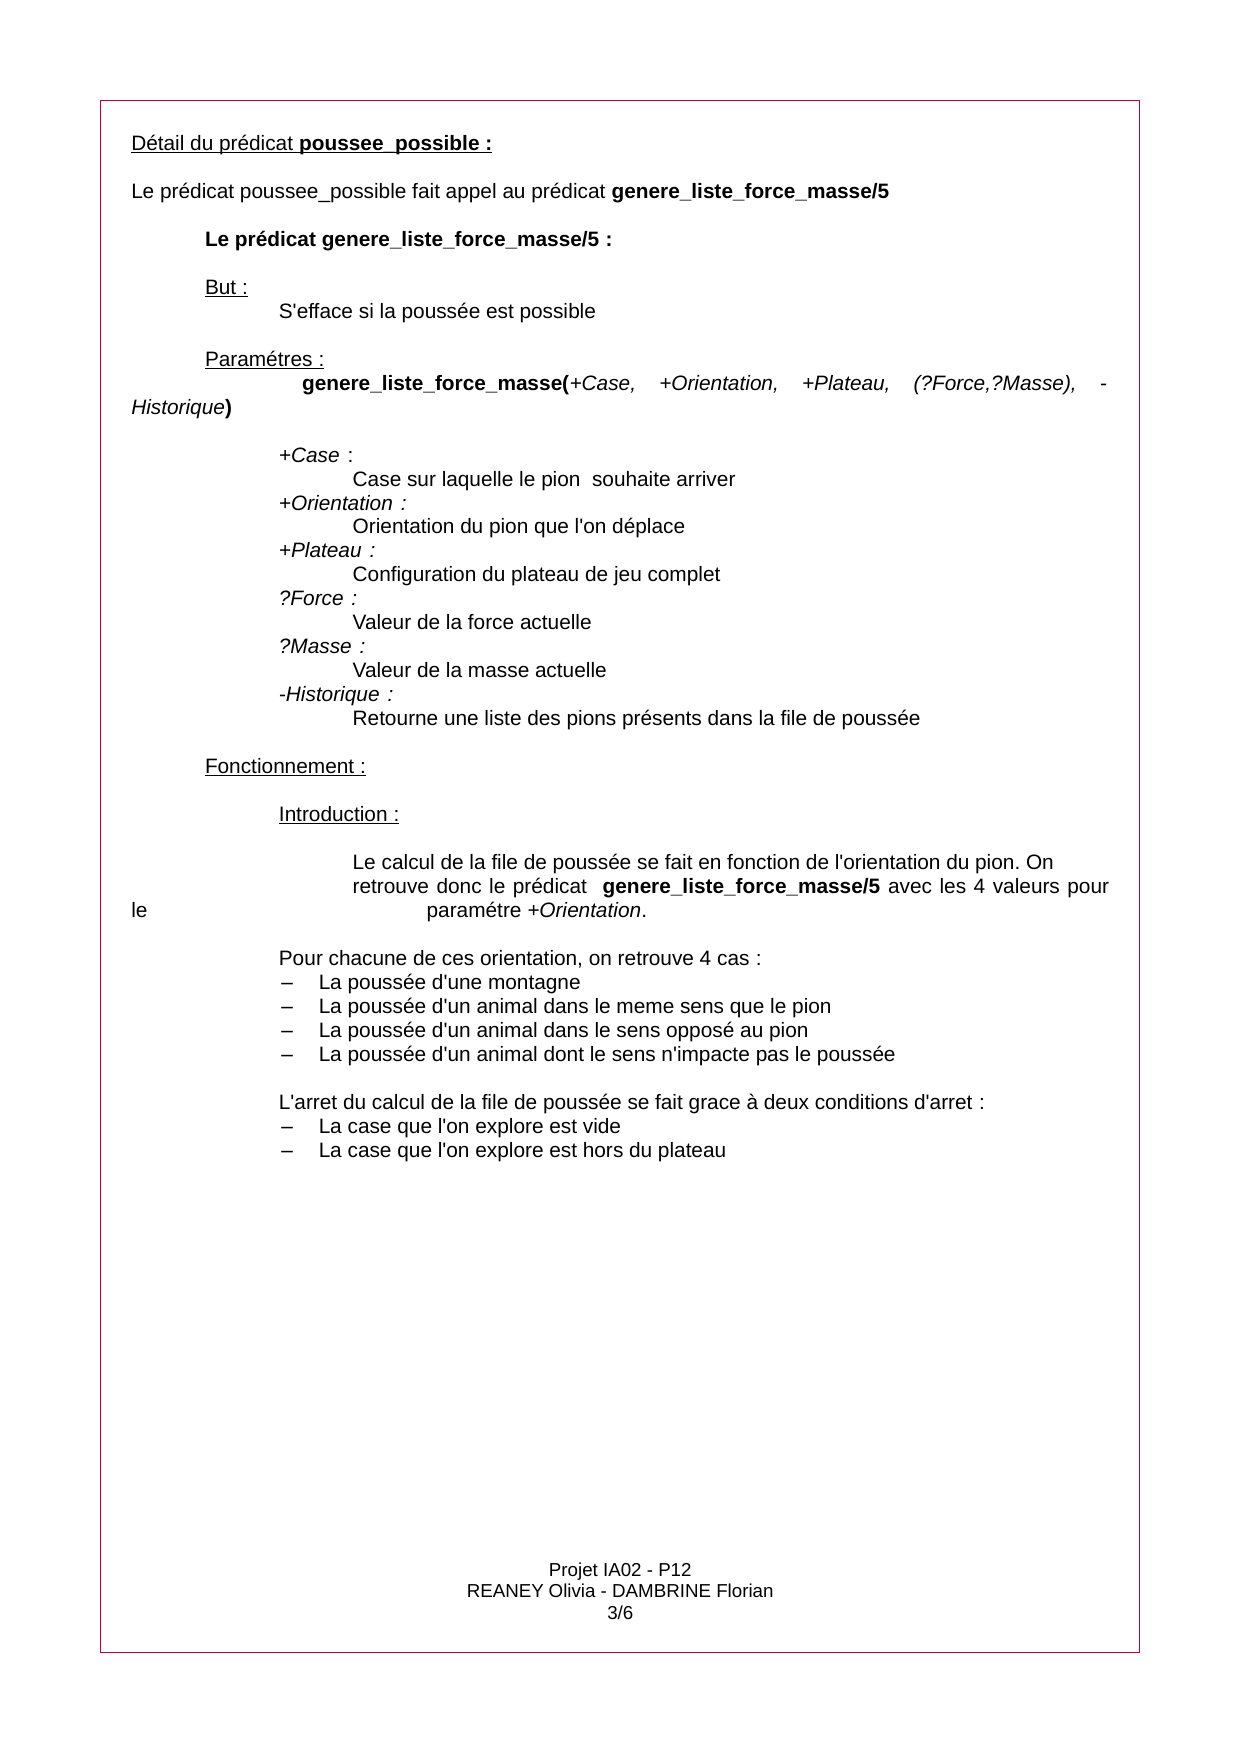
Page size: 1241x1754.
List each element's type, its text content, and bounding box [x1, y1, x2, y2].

list La case que l'on explore est hors du plateau [281, 1138, 1109, 1162]
text S'efface si la poussée est possible [131, 299, 1109, 323]
text Retourne une liste des pions présents dans la file de poussée [131, 706, 1109, 730]
text Orientation du pion que l'on déplace [131, 514, 1109, 538]
text genere_liste_force_masse(+Case, +Orientation, +Plateau, (?Force,?Masse), -Historique) [131, 371, 1109, 418]
list La case que l'on explore est vide [281, 1114, 1109, 1138]
text +Orientation : [131, 490, 1109, 514]
text Introduction : [131, 802, 1109, 826]
text Case sur laquelle le pion souhaite arriver [131, 466, 1109, 490]
text Fonctionnement : [131, 754, 1109, 778]
text Le prédicat genere_liste_force_masse/5 : [131, 227, 1109, 251]
text +Case : [131, 442, 1109, 466]
text Le calcul de la file de poussée se fait en fonction de l'orientation du pion. On retrouve donc le prédicat genere_liste_force_masse/5 avec les 4 valeurs pour le paramétre +Orientation. [131, 850, 1109, 922]
text Paramétres : [131, 347, 1109, 371]
list La poussée d'une montagne [281, 969, 1109, 993]
text Le prédicat poussee_possible fait appel au prédicat genere_liste_force_masse/5 [131, 179, 1109, 203]
text Détail du prédicat poussee_possible : [131, 131, 1109, 155]
list La poussée d'un animal dont le sens n'impacte pas le poussée [281, 1042, 1109, 1066]
list La poussée d'un animal dans le sens opposé au pion [281, 1018, 1109, 1042]
text Pour chacune de ces orientation, on retrouve 4 cas : [131, 946, 1109, 969]
text Valeur de la force actuelle [131, 610, 1109, 634]
list La poussée d'un animal dans le meme sens que le pion [281, 993, 1109, 1018]
text Configuration du plateau de jeu complet [131, 562, 1109, 586]
text ?Masse : [131, 634, 1109, 658]
text Valeur de la masse actuelle [131, 658, 1109, 682]
text But : [131, 275, 1109, 299]
text ?Force : [131, 586, 1109, 610]
text +Plateau : [131, 538, 1109, 562]
text L'arret du calcul de la file de poussée se fait grace à deux conditions d'arret : [131, 1090, 1109, 1114]
text -Historique : [131, 682, 1109, 706]
